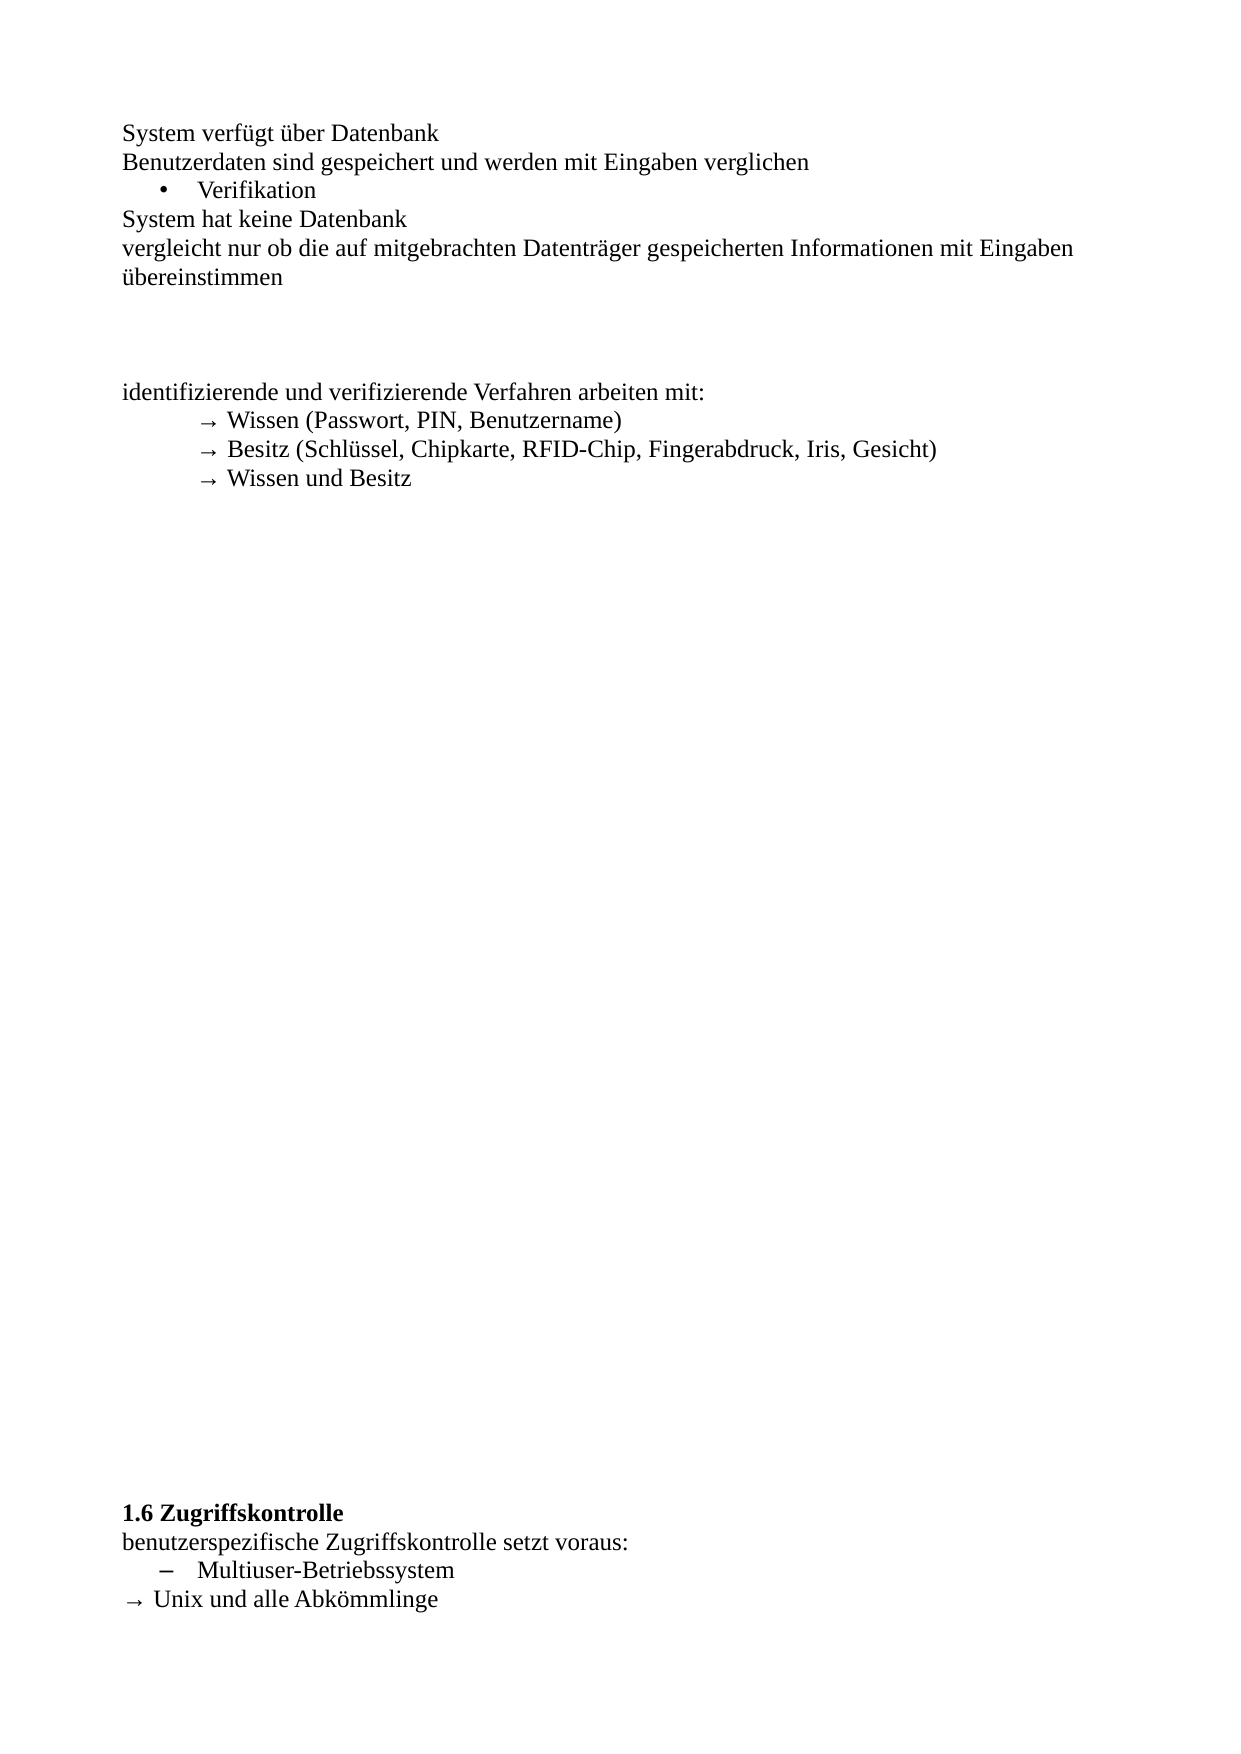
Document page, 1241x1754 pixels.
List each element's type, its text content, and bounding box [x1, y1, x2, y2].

text 1.6 Zugriffskontrolle [122, 1498, 1123, 1527]
text System hat keine Datenbank [122, 204, 1123, 233]
text vergleicht nur ob die auf mitgebrachten Datenträger gespeicherten Informationen mit Eingaben übereinstimmen [122, 233, 1123, 291]
text Benutzerdaten sind gespeichert und werden mit Eingaben verglichen [122, 147, 1123, 176]
text → Unix und alle Abkömmlinge [122, 1584, 1123, 1613]
list Multiuser-Betriebssystem [159, 1556, 1123, 1584]
text → Wissen und Besitz [122, 463, 1123, 492]
text → Besitz (Schlüssel, Chipkarte, RFID-Chip, Fingerabdruck, Iris, Gesicht) [122, 434, 1123, 463]
text benutzerspezifische Zugriffskontrolle setzt voraus: [122, 1527, 1123, 1556]
list Verifikation [159, 176, 1123, 204]
text System verfügt über Datenbank [122, 118, 1123, 147]
text → Wissen (Passwort, PIN, Benutzername) [122, 406, 1123, 434]
text identifizierende und verifizierende Verfahren arbeiten mit: [122, 377, 1123, 406]
